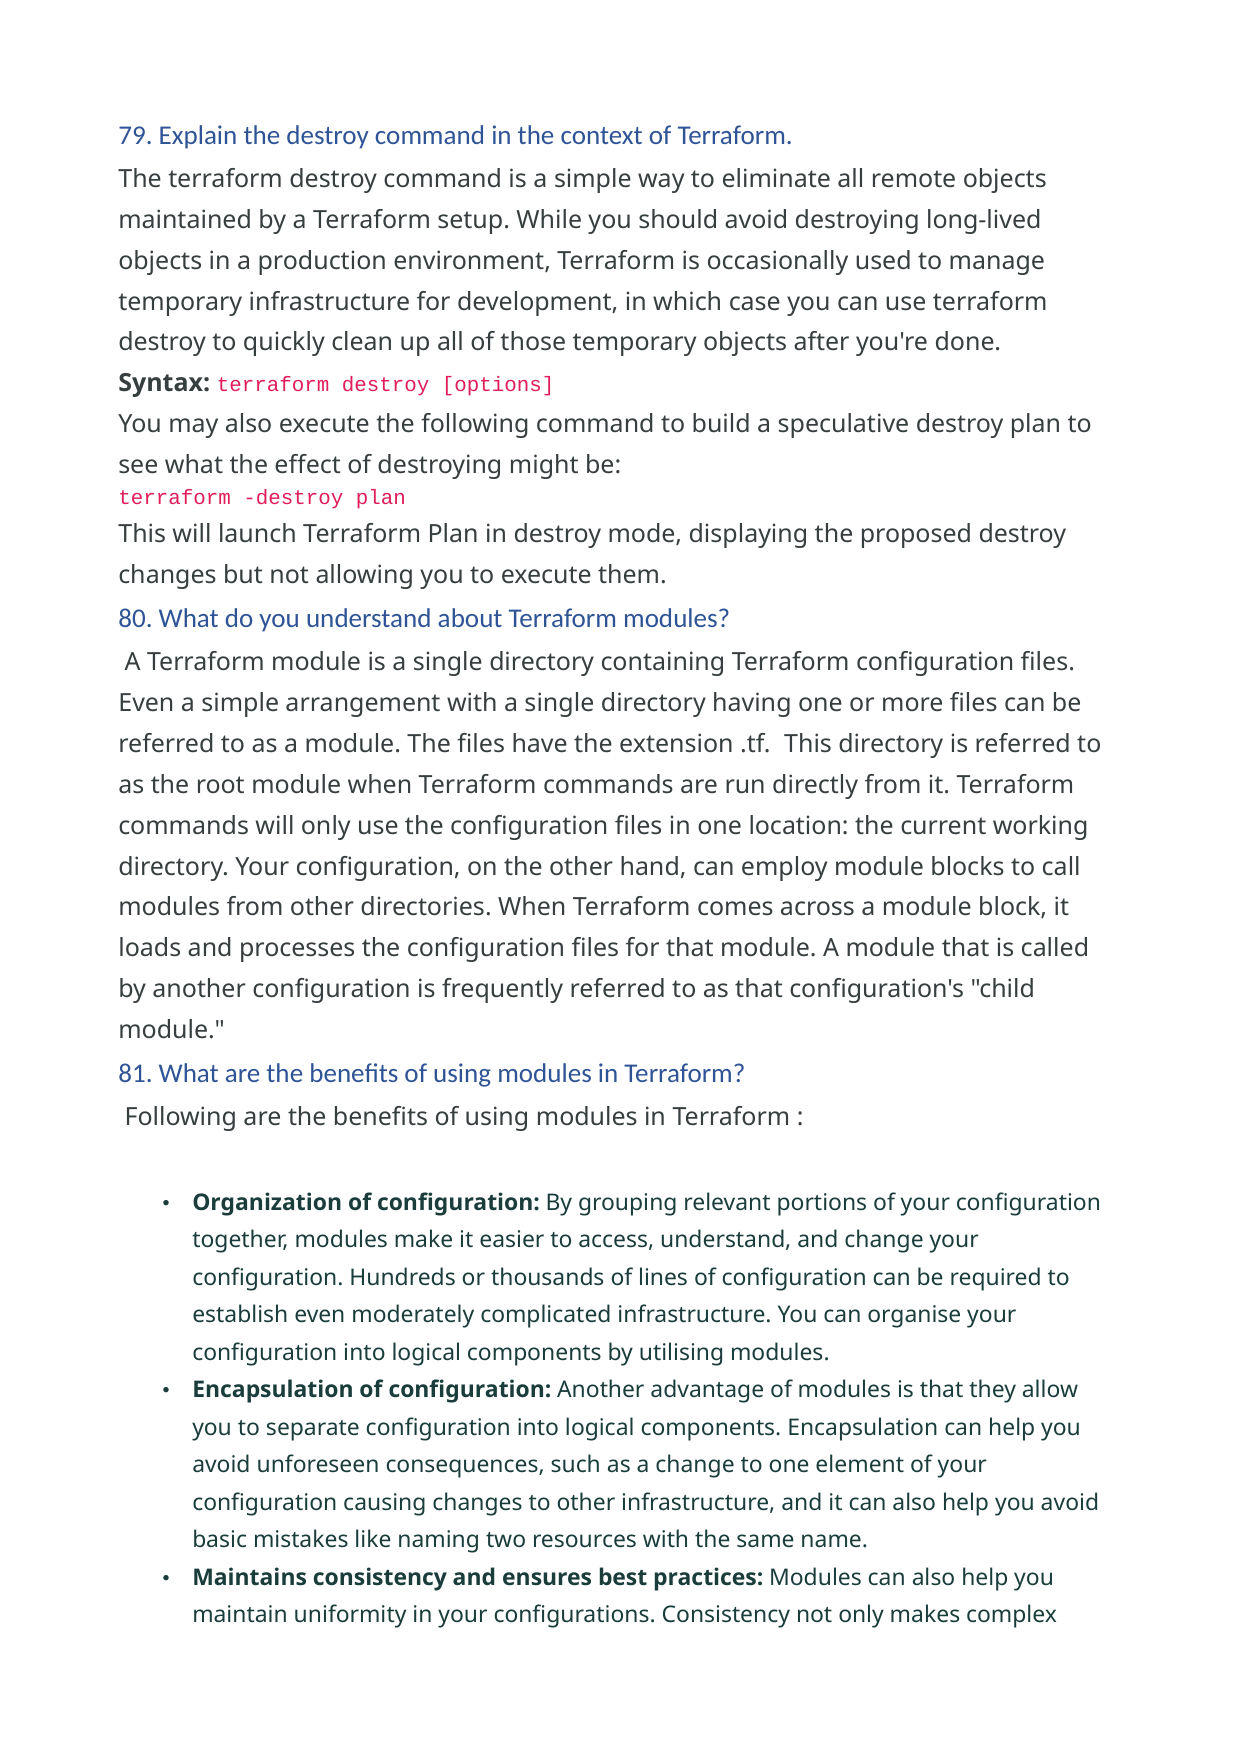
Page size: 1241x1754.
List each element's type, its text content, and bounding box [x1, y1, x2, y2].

list Encapsulation of configuration: Another advantage of modules is that they allow you to separate configuration into logical components. Encapsulation can help you avoid unforeseen consequences, such as a change to one element of your configuration causing changes to other infrastructure, and it can also help you avoid basic mistakes like naming two resources with the same name. [162, 1373, 1122, 1554]
list Maintains consistency and ensures best practices: Modules can also help you maintain uniformity in your configurations. Consistency not only makes complex [162, 1561, 1122, 1629]
text A Terraform module is a single directory containing Terraform configuration files. Even a simple arrangement with a single directory having one or more files can be referred to as a module. The files have the extension .tf. This directory is referred to as the root module when Terraform commands are run directly from it. Terraform commands will only use the configuration files in one location: the current working directory. Your configuration, on the other hand, can employ module blocks to call modules from other directories. When Terraform comes across a module block, it loads and processes the configuration files for that module. A module that is called by another configuration is frequently referred to as that configuration's "child module." [118, 644, 1122, 1046]
text This will launch Terraform Plan in destroy mode, displaying the proposed destroy changes but not allowing you to execute them. [118, 516, 1122, 591]
text terraform -destroy plan [118, 487, 1122, 511]
text You may also execute the following command to build a speculative destroy plan to see what the effect of destroying might be: [118, 406, 1122, 481]
subtitle 80. What do you understand about Terraform modules? [118, 601, 1122, 634]
text The terraform destroy command is a simple way to eliminate all remote objects maintained by a Terraform setup. While you should avoid destroying long-lived objects in a production environment, Terraform is occasionally used to manage temporary infrastructure for development, in which case you can use terraform destroy to quickly clean up all of those temporary objects after you're done. [118, 161, 1122, 358]
subtitle 81. What are the benefits of using modules in Terraform? [118, 1056, 1122, 1089]
list Organization of configuration: By grouping relevant portions of your configuration together, modules make it easier to access, understand, and change your configuration. Hundreds or thousands of lines of configuration can be required to establish even moderately complicated infrastructure. You can organise your configuration into logical components by utilising modules. [162, 1186, 1122, 1367]
subtitle 79. Explain the destroy command in the context of Terraform. [118, 118, 1122, 151]
text Following are the benefits of using modules in Terraform : [118, 1099, 1122, 1133]
text Syntax: terraform destroy [options] [118, 365, 1122, 399]
